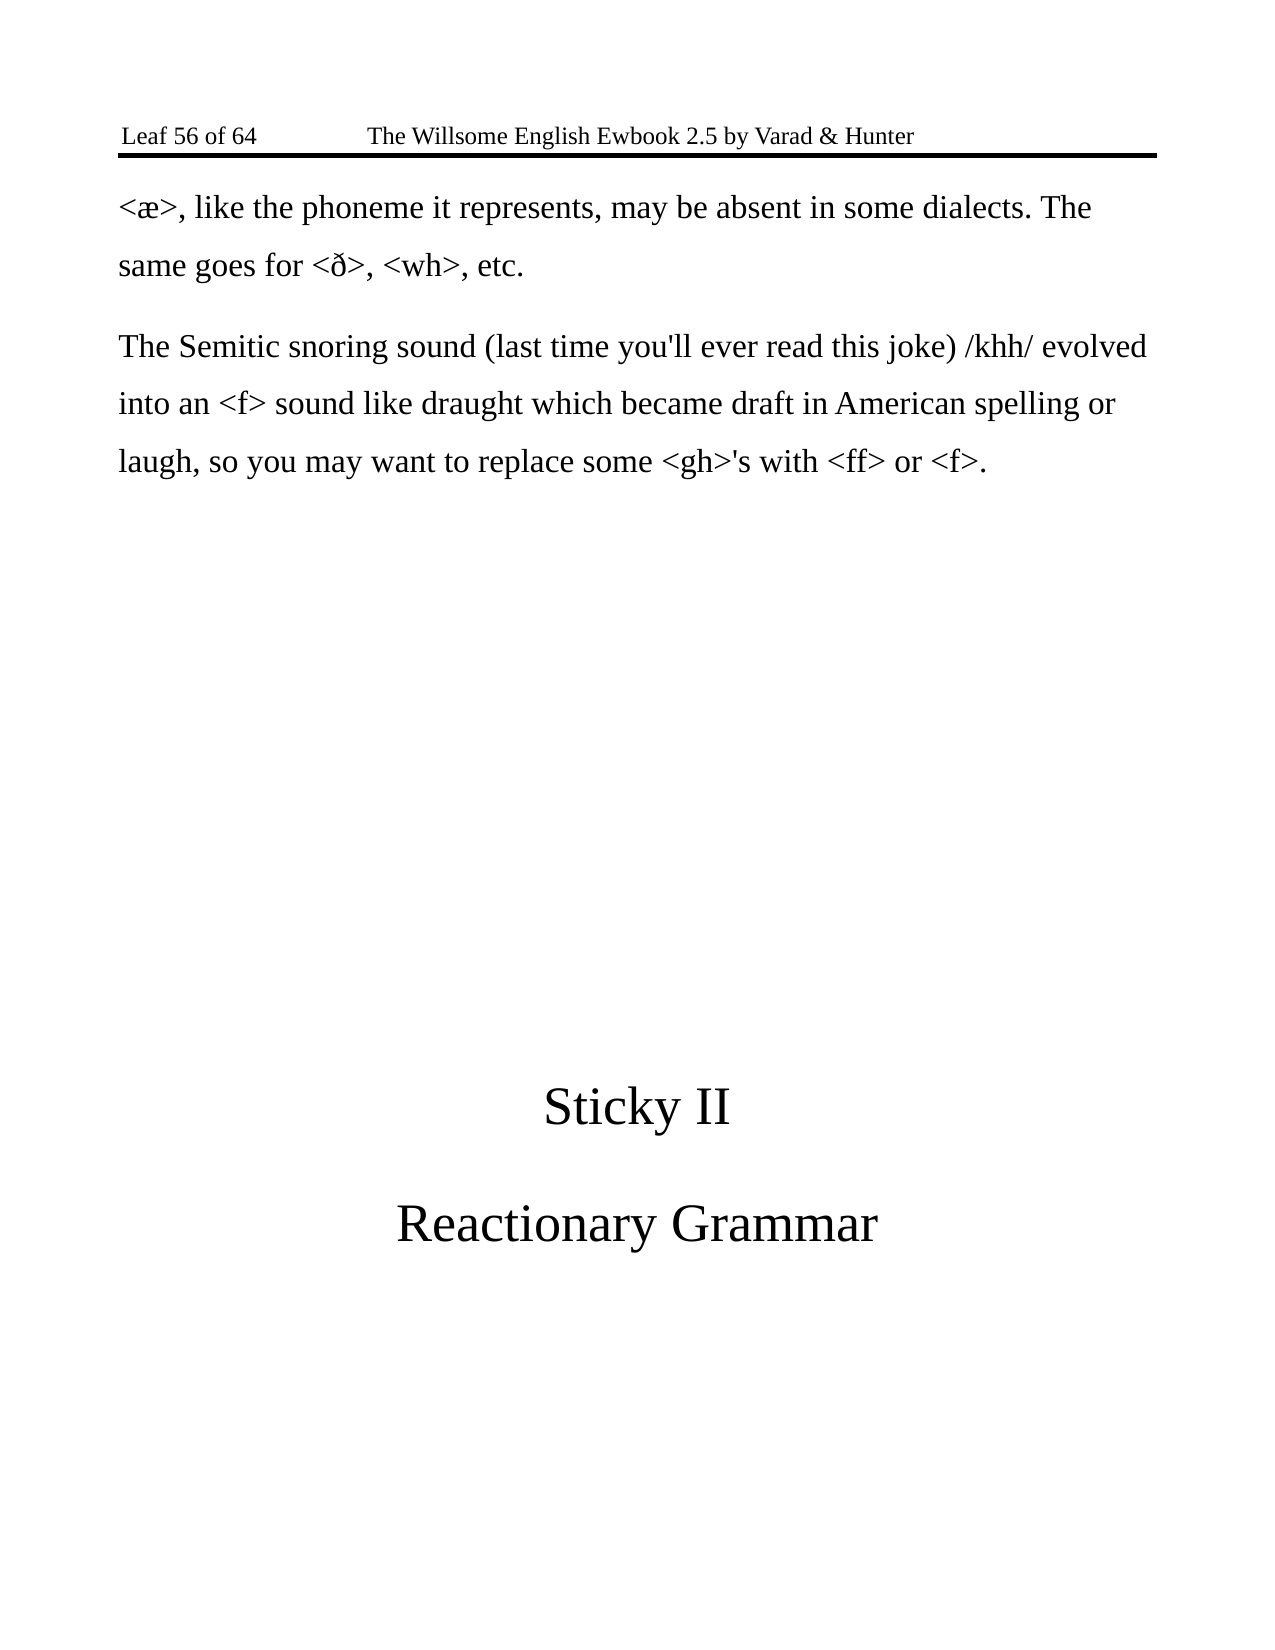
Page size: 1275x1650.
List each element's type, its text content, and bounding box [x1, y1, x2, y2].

text Sticky II [118, 1073, 1157, 1136]
text The Semitic snoring sound (last time you'll ever read this joke) /khh/ evolved into an <f> sound like draught which became draft in American spelling or laugh, so you may want to replace some <gh>'s with <ff> or <f>. [118, 326, 1157, 479]
text Reactionary Grammar [118, 1191, 1157, 1253]
text <æ>, like the phoneme it represents, may be absent in some dialects. The same goes for <ð>, <wh>, etc. [118, 187, 1157, 283]
